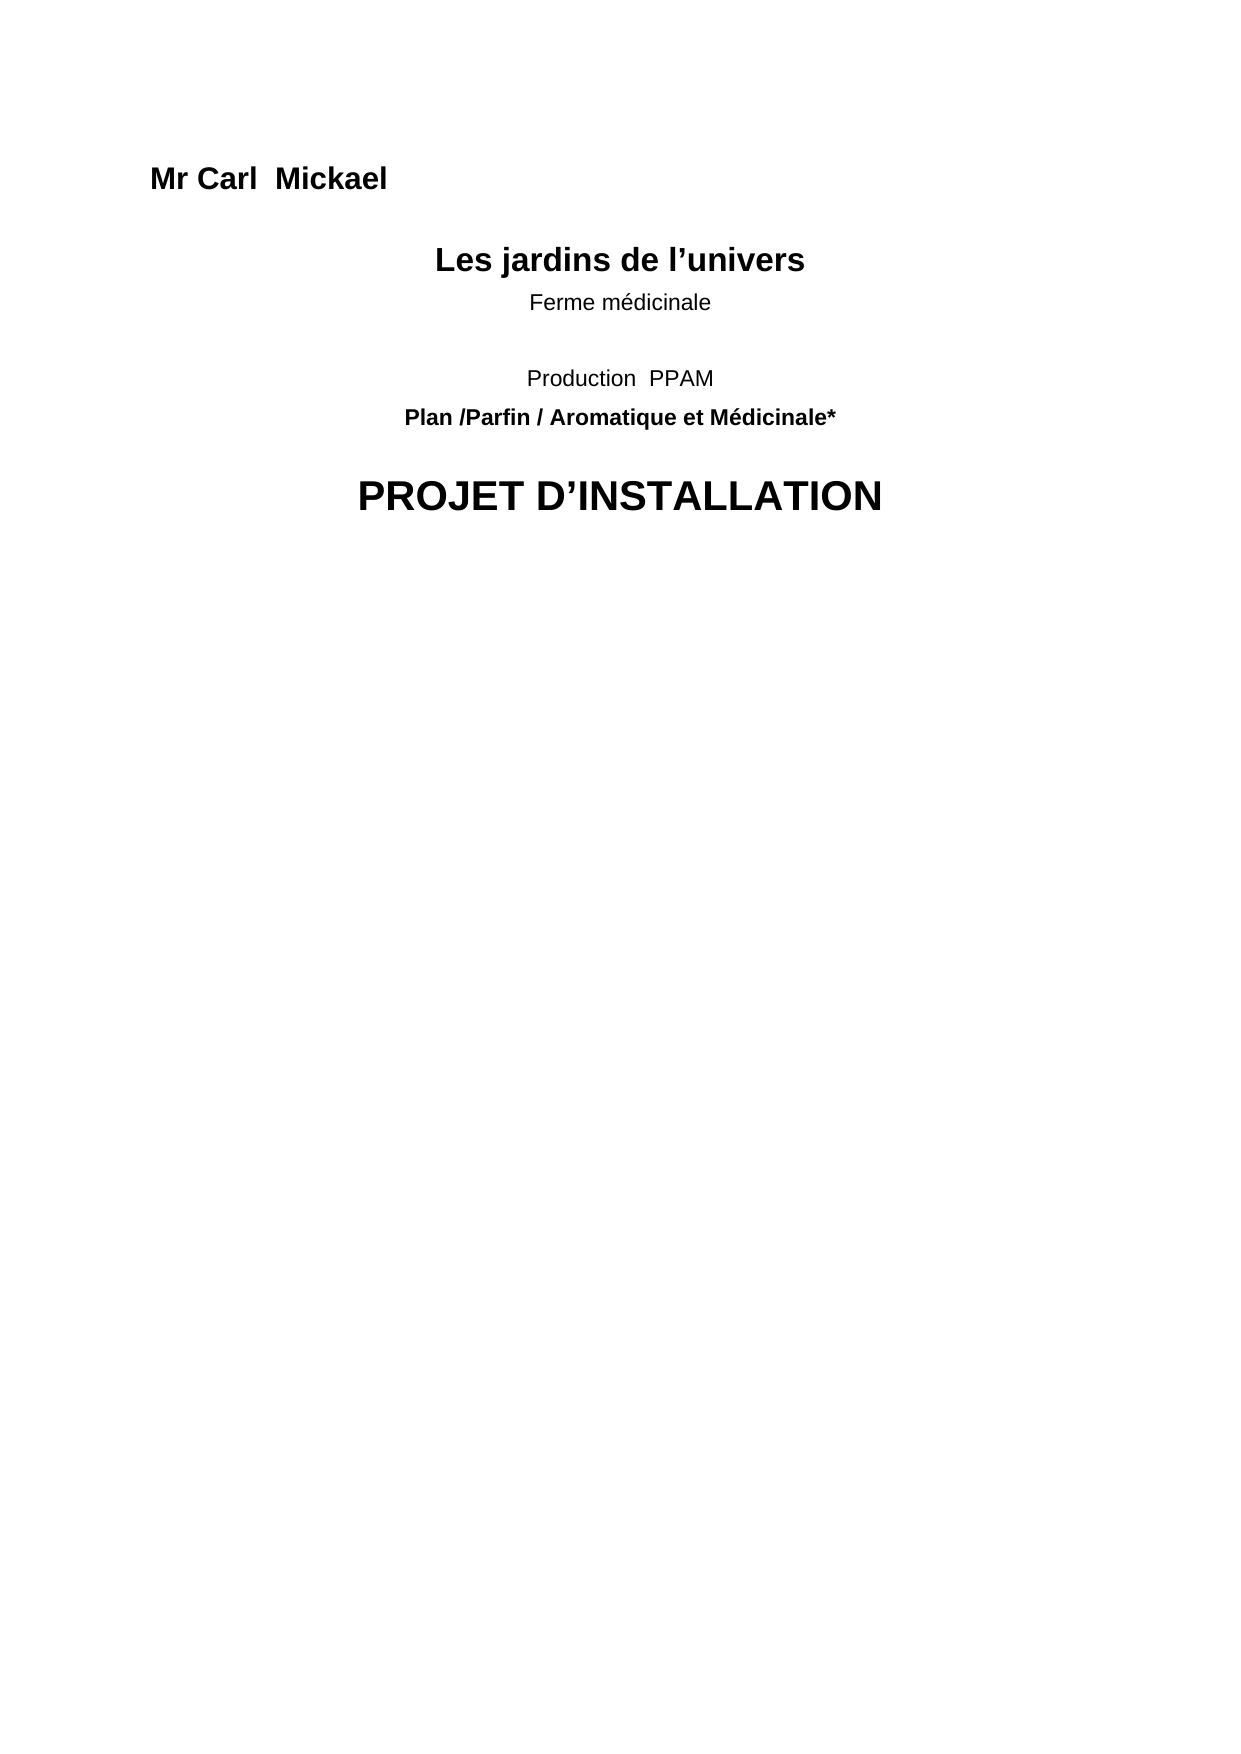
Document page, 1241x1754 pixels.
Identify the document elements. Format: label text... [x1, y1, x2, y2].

text Les jardins de l’univers [150, 256, 503, 275]
text Plan /Parfin / Aromatique et Médicinale* [648, 414, 1090, 428]
text Plan /Parfin / Aromatique et Médicinale* [150, 414, 645, 428]
text PROJET D’INSTALLATION [150, 491, 1090, 515]
text Les jardins de l’univers [508, 256, 1090, 275]
text Ferme médicinale [150, 300, 1090, 313]
text Production PPAM [150, 376, 1090, 389]
text Mr Carl Mickael [150, 175, 1090, 193]
